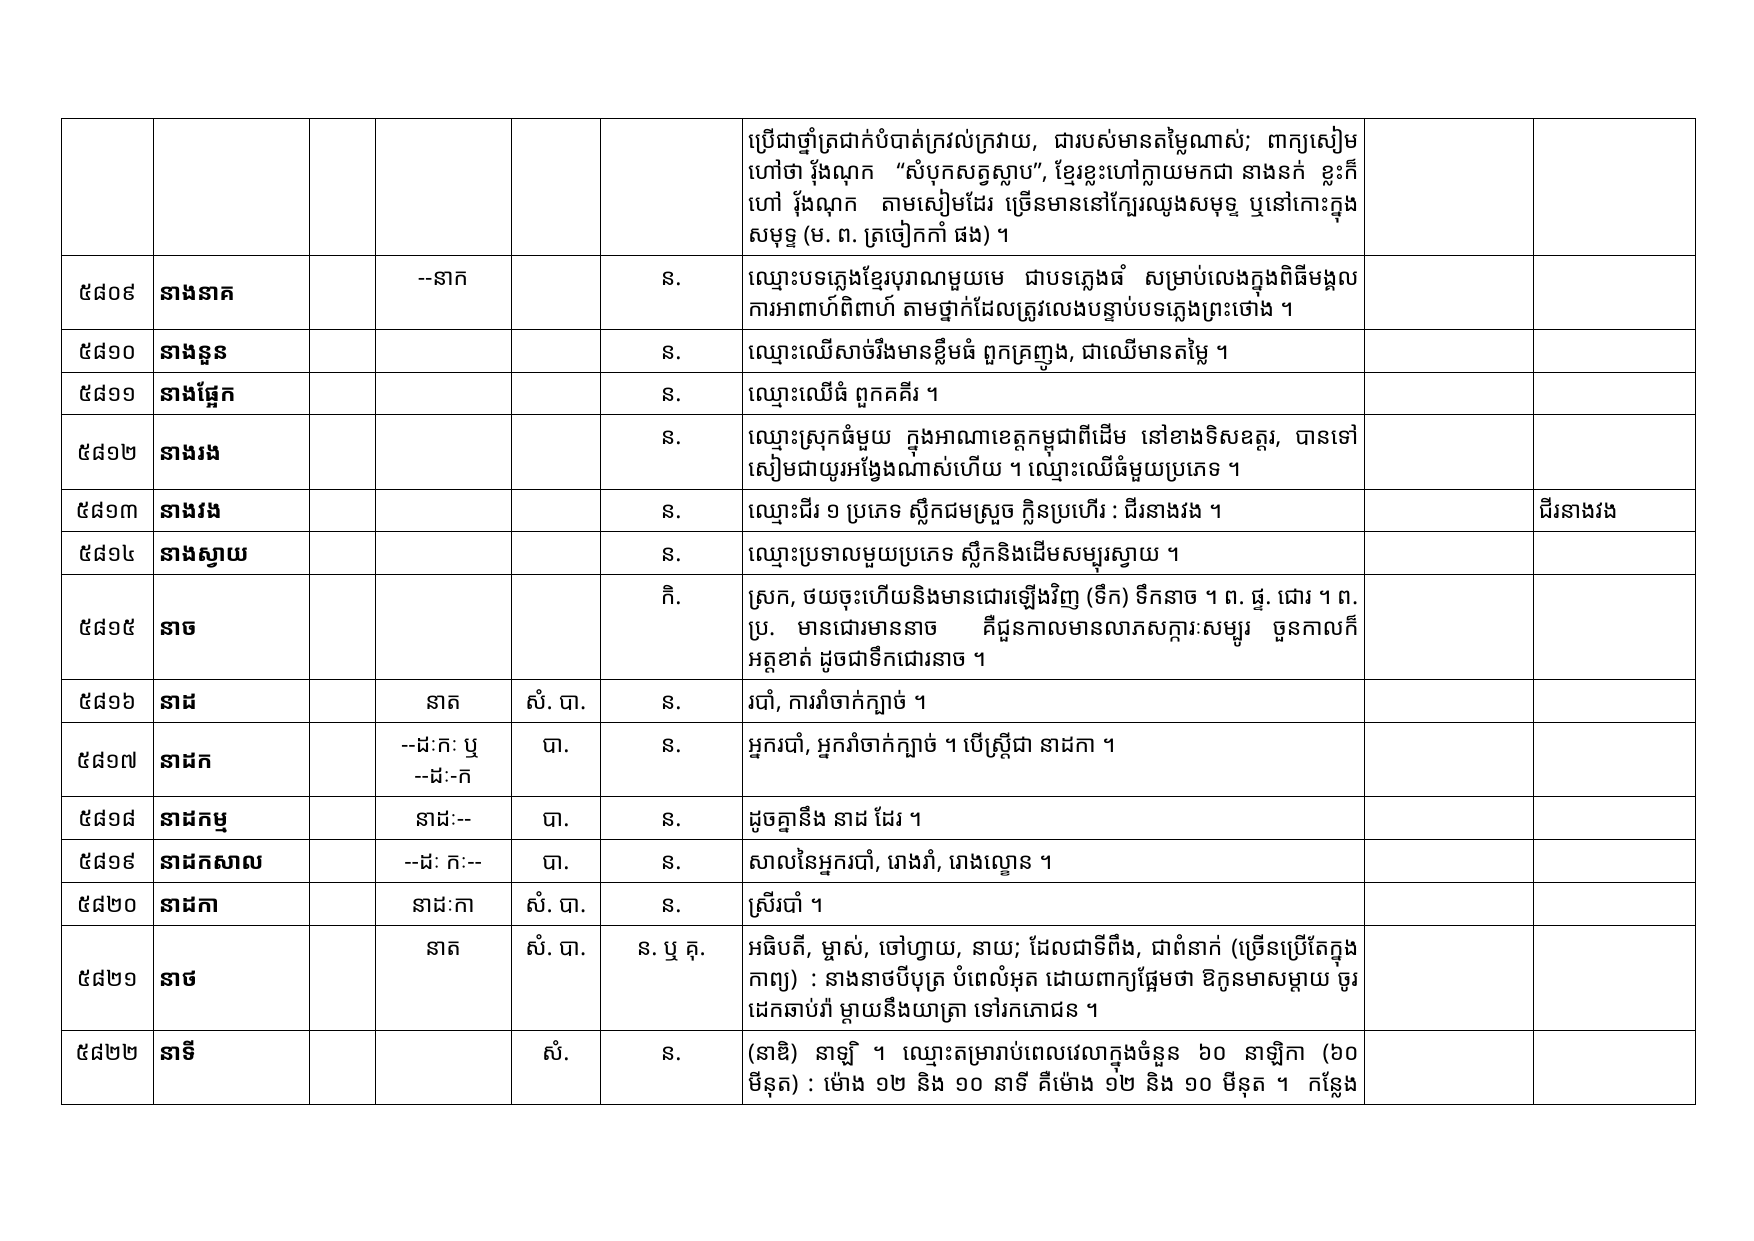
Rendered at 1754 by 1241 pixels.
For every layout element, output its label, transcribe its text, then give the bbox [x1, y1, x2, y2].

table_cell ៥៨២២ [62, 1031, 153, 1104]
table_cell សាល​នៃ​អ្នក​របាំ, រោង​រាំ, រោង​ល្ខោន ។ [743, 840, 1364, 882]
table_cell ៥៨១៣ [62, 490, 153, 531]
table_cell ន. [601, 490, 742, 531]
table_cell នាដ​កម្ម [154, 797, 309, 839]
table_cell ន. [601, 256, 742, 329]
table_cell --ដៈ កៈ-- [376, 840, 511, 882]
table_cell [376, 575, 511, 679]
table_cell នាង​ផ្អែក [154, 373, 309, 414]
table_cell [1534, 373, 1695, 414]
table_cell --ដៈកៈ ឬ --ដៈ-ក [376, 723, 511, 796]
table_cell [512, 119, 600, 255]
table_cell [1365, 797, 1533, 839]
table_cell [310, 532, 375, 574]
table_cell ន. [601, 883, 742, 925]
table_cell [601, 119, 742, 255]
table_cell [1365, 840, 1533, 882]
table_cell [376, 490, 511, 531]
table_cell [512, 532, 600, 574]
table_cell [310, 575, 375, 679]
table_cell [310, 840, 375, 882]
table_cell ន. [601, 1031, 742, 1104]
table_cell ៥៨១៥ [62, 575, 153, 679]
table_cell [1365, 883, 1533, 925]
table_cell [1534, 840, 1695, 882]
table_cell [376, 532, 511, 574]
table_cell ឈ្មោះ​ប្រទាល​មួយ​ប្រភេទ ស្លឹក​និង​ដើម​សម្បុរ​ស្វាយ ។ [743, 532, 1364, 574]
table_cell [310, 883, 375, 925]
table_cell [310, 926, 375, 1030]
table_cell នាដកា [154, 883, 309, 925]
table_cell នាដក [154, 723, 309, 796]
table_cell ស្រក, ថយ​ចុះ​ហើយ​និង​មាន​ជោរ​ឡើង​វិញ (ទឹក) ទឹក​នាច ។ ព. ផ្ទ. ជោរ ។ ព. ប្រ. មាន​ជោរ​មាន​នាច គឺ​ជួន​កាល​មាន​លាភ​សក្ការៈ​សម្បូរ ចួន​កាល​ក៏​អត្តខាត់ ដូច​ជា​ទឹក​ជោរ​នាច ។ [743, 575, 1364, 679]
table_cell [1534, 680, 1695, 722]
table_cell ន. [601, 532, 742, 574]
table_cell ន. [601, 840, 742, 882]
table_cell [1365, 532, 1533, 574]
table_cell ន. [601, 797, 742, 839]
table_cell ៥៨១២ [62, 415, 153, 488]
table_cell នាង​វង [154, 490, 309, 531]
table_cell អធិបតី, ម្ចាស់, ចៅហ្វាយ, នាយ; ដែល​ជា​ទី​ពឹង, ជា​ពំនាក់ (ច្រើន​ប្រើ​តែ​ក្នុង​កាព្យ) : នាង​នាថ​បី​បុត្រ បំពេ​លំអុត ដោយ​ពាក្យ​ផ្អែម​ថា ឱ​កូន​មាស​ម្ដាយ ចូរ​ដេក​ឆាប់​រ៉ា ម្ដាយ​នឹង​យាត្រា ទៅ​រក​ភោជន ។ [743, 926, 1364, 1030]
table_cell សំ. បា. [512, 680, 600, 722]
table_cell នាង​នាគ [154, 256, 309, 329]
table_cell ឈ្មោះ​ឈើ​ធំ ពួក​គគីរ ។ [743, 373, 1364, 414]
table_cell [1534, 883, 1695, 925]
table_cell [1365, 119, 1533, 255]
table_cell [1534, 1031, 1695, 1104]
table_cell នាត [376, 680, 511, 722]
table_cell [376, 119, 511, 255]
table_cell [1365, 723, 1533, 796]
table_cell ន. [601, 723, 742, 796]
table_cell នាង​រង [154, 415, 309, 488]
table_cell [310, 490, 375, 531]
table_cell [310, 723, 375, 796]
table_cell [512, 490, 600, 531]
table_cell [512, 373, 600, 414]
table_cell [310, 797, 375, 839]
table_cell [310, 119, 375, 255]
table_cell សំ. [512, 1031, 600, 1104]
table_cell [1534, 575, 1695, 679]
table_cell ឈ្មោះ​ស្រុក​ធំ​មួយ ក្នុង​អាណា​ខេត្ត​កម្ពុជា​ពី​ដើម នៅ​ខាង​ទិស​ឧត្តរ, បាន​ទៅ​សៀម​ជា​យូរ​អង្វែង​ណាស់​ហើយ ។ ឈ្មោះ​ឈើ​ធំ​មួយ​ប្រភេទ ។ [743, 415, 1364, 488]
table_cell នាង​ស្វាយ [154, 532, 309, 574]
table_cell [1365, 373, 1533, 414]
table_cell [1365, 256, 1533, 329]
table_cell [1365, 926, 1533, 1030]
table_cell [512, 256, 600, 329]
table_cell នាដ [154, 680, 309, 722]
table_cell នាង​នួន [154, 330, 309, 372]
table_cell [1534, 723, 1695, 796]
table_cell ឈ្មោះ​បទ​ភ្លេង​ខ្មែរ​បុរាណ​មួយ​មេ ជា​បទ​ភ្លេង​ធំ សម្រាប់​លេង​ក្នុង​ពិធី​មង្គល​ការ​អាពាហ៍ពិពាហ៍ តាម​ថ្នាក់​ដែល​ត្រូវ​លេង​បន្ទាប់​បទ​ភ្លេង​ព្រះ​ថោង ។ [743, 256, 1364, 329]
table_cell [1365, 575, 1533, 679]
table_cell បា. [512, 840, 600, 882]
table_cell ឈ្មោះ​ជីរ ១ ប្រភេទ ស្លឹក​ជម​ស្រួច ក្លិន​ប្រហើរ : ជីរ​នាង​វង ។ [743, 490, 1364, 531]
table_cell [1365, 490, 1533, 531]
table_cell ៥៨១០ [62, 330, 153, 372]
table_cell [310, 680, 375, 722]
table_cell [1534, 415, 1695, 488]
table_cell ៥៨០៩ [62, 256, 153, 329]
table_cell កិ. [601, 575, 742, 679]
table_cell ស្រី​របាំ ។ [743, 883, 1364, 925]
table_cell ៥៨២០ [62, 883, 153, 925]
table_cell ដូច​គ្នា​នឹង នាដ ដែរ ។ [743, 797, 1364, 839]
table_cell [1534, 256, 1695, 329]
table_cell [1534, 330, 1695, 372]
table_cell ៥៨២១ [62, 926, 153, 1030]
table_cell [310, 415, 375, 488]
table_cell បា. [512, 723, 600, 796]
table_cell របាំ, ការ​រាំ​ចាក់​ក្បាច់ ។ [743, 680, 1364, 722]
table_cell នាច [154, 575, 309, 679]
table_cell ន. [601, 415, 742, 488]
table_cell (នាឌិ) នាឡិ ។ ឈ្មោះ​តម្រា​រាប់​ពេល​វេលា​ក្នុង​ចំនួន ៦០ នាឡិកា (៦០ មីនុត) : ម៉ោង ១២ និង ១០ នាទី គឺ​ម៉ោង ១២ និង ១០ មីនុត ។ កន្លែង​នីមួយ​ៗ​មាន ព្រំ​ចារឹក​ដែល​គេ​បាន​កំណត់​ស្រេច​ហើយ : នាទី​ដី, នាទី​ចម្ការ ។ មុខ​ក្រសួង, មុខ​ងារ, មុខ​ការ : ធ្វើ​ការ​តាម​នាទី​របស់​ខ្លួន, ធ្វើ​តាម​នាទី​ដែល​គេ​ដាក់​ឲ្យ ។ [743, 1031, 1364, 1104]
table_cell ៥៨១៤ [62, 532, 153, 574]
table_cell អ្នក​របាំ, អ្នក​រាំ​ចាក់​ក្បាច់ ។ បើ​ស្ត្រី​ជា នាដកា ។ [743, 723, 1364, 796]
table_cell [1365, 330, 1533, 372]
table_cell [154, 119, 309, 255]
table_cell [376, 373, 511, 414]
table_cell ៥៨១៧ [62, 723, 153, 796]
table_cell សំ. បា. [512, 926, 600, 1030]
table_cell [1365, 1031, 1533, 1104]
table_cell នាទី [154, 1031, 309, 1104]
table_cell ឈ្មោះ​ឈើ​សាច់​រឹង​មាន​ខ្លឹម​ធំ ពួក​គ្រញូង, ជា​ឈើ​មាន​តម្លៃ ។ [743, 330, 1364, 372]
table_cell [1534, 797, 1695, 839]
table_cell នាដ​កសាល [154, 840, 309, 882]
table_cell [376, 330, 511, 372]
table_cell បា. [512, 797, 600, 839]
table_cell [1534, 532, 1695, 574]
table_cell ៥៨១៨ [62, 797, 153, 839]
table_cell [512, 415, 600, 488]
table_cell [376, 415, 511, 488]
table_cell [512, 575, 600, 679]
table_cell [310, 330, 375, 372]
table_cell ៥៨១១ [62, 373, 153, 414]
table_cell [310, 373, 375, 414]
table_cell [1534, 119, 1695, 255]
table_cell --នាក [376, 256, 511, 329]
table_cell នាដៈ-- [376, 797, 511, 839]
table_cell សំ. បា. [512, 883, 600, 925]
table_cell ៥៨១៦ [62, 680, 153, 722]
table_cell [310, 1031, 375, 1104]
table_cell [310, 256, 375, 329]
table_cell [62, 119, 153, 255]
table_cell នាត [376, 926, 511, 1030]
table_cell ប្រើ​ជា​ថ្នាំ​ត្រជាក់​បំបាត់​ក្រវល់​ក្រវាយ, ជា​របស់​មាន​តម្លៃ​ណាស់; ពាក្យ​សៀម​ហៅ​ថា រ៉័ងណុក “សំបុក​សត្វ​ស្លាប”, ខ្មែរ​ខ្លះ​ហៅ​ក្លាយ​មក​ជា នាង​នក់ ខ្លះ​ក៏​ហៅ រ៉័ងណុក តាម​សៀម​ដែរ ច្រើន​មាន​នៅ​ក្បែរ​ឈូង​សមុទ្ទ ឬ​នៅ​កោះ​ក្នុង​សមុទ្ទ (ម. ព. ត្រចៀកកាំ ផង) ។ [743, 119, 1364, 255]
table_cell ជីរ​នាង​វង [1534, 490, 1695, 531]
table_cell [512, 330, 600, 372]
table_cell ន. ឬ គុ. [601, 926, 742, 1030]
table_cell ន. [601, 680, 742, 722]
table_cell [1365, 680, 1533, 722]
table_cell នាថ [154, 926, 309, 1030]
table_cell នាដៈកា [376, 883, 511, 925]
table_cell ន. [601, 373, 742, 414]
table_cell ន. [601, 330, 742, 372]
table_cell [1534, 926, 1695, 1030]
table_cell [1365, 415, 1533, 488]
table_cell [376, 1031, 511, 1104]
table_cell ៥៨១៩ [62, 840, 153, 882]
